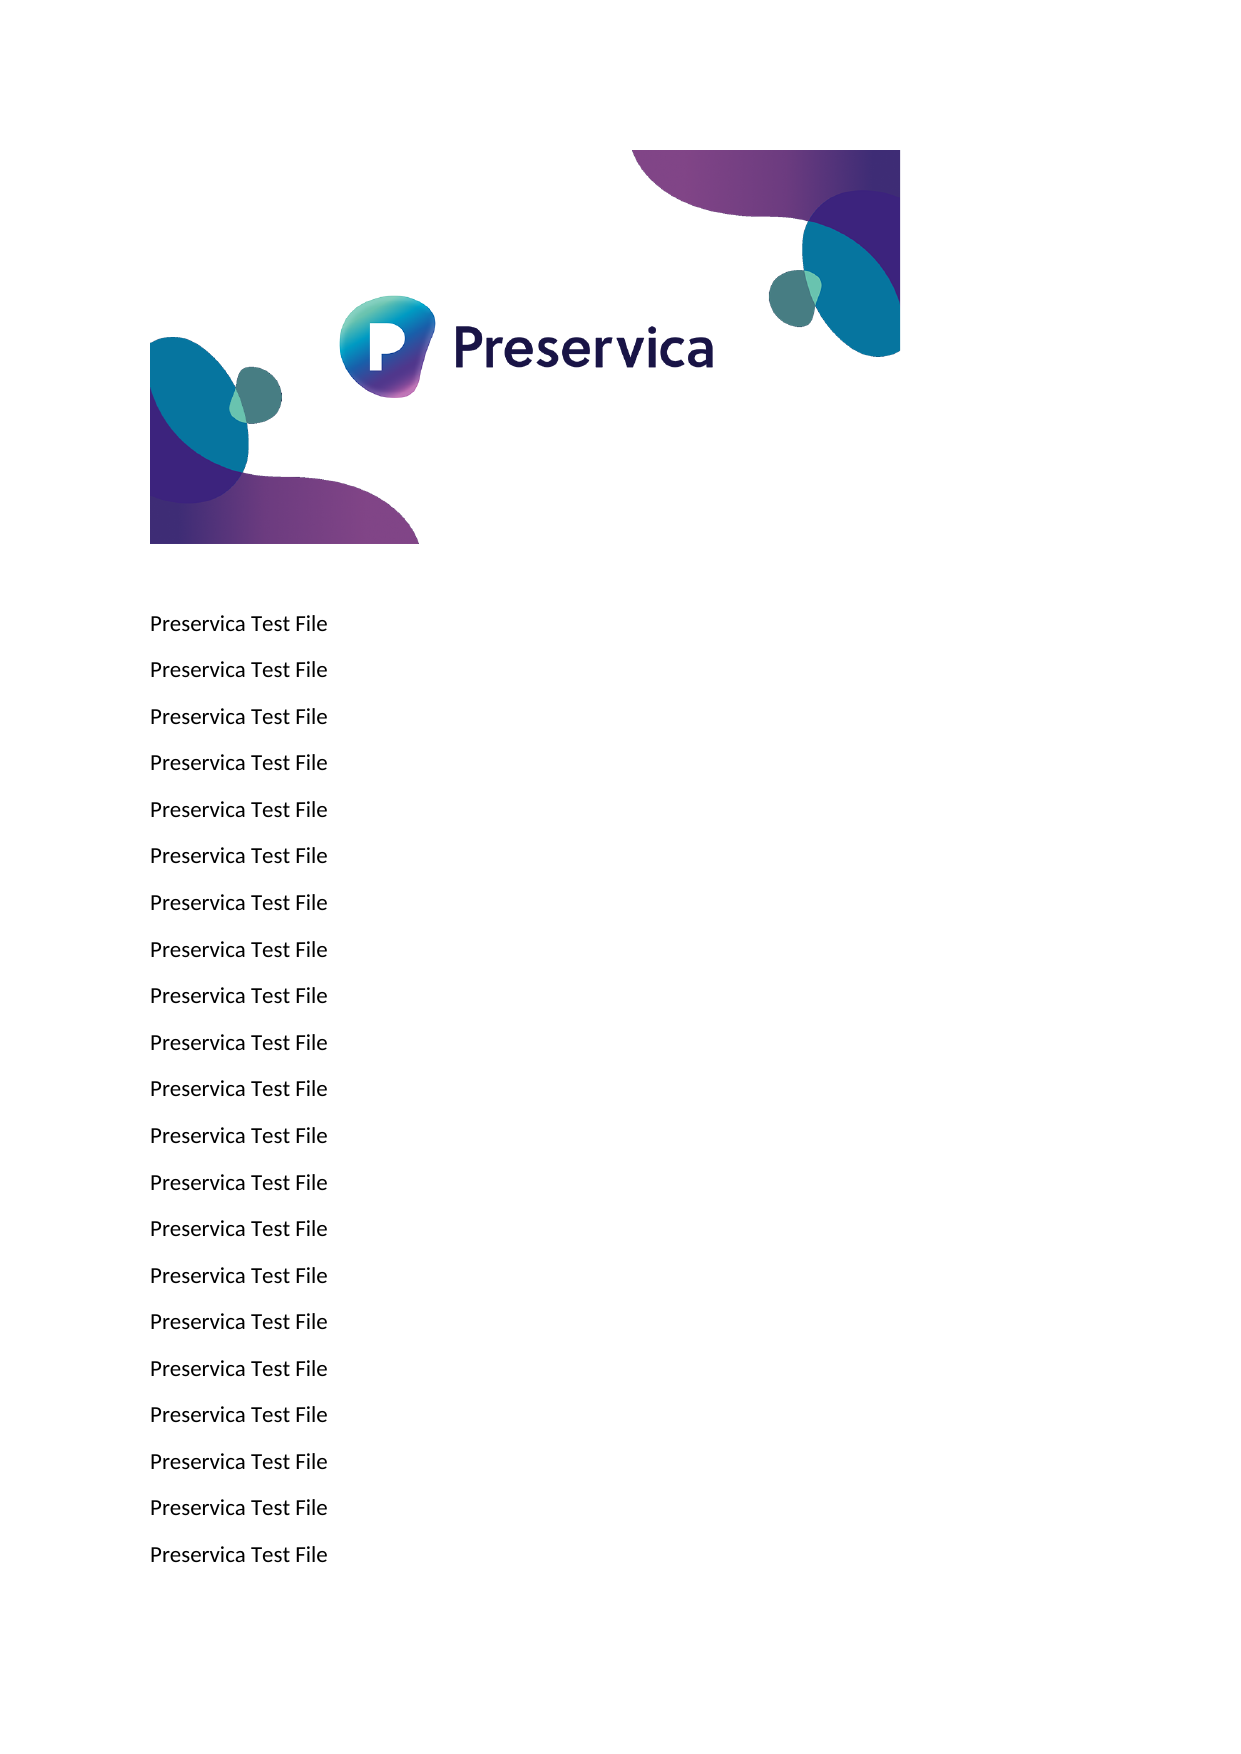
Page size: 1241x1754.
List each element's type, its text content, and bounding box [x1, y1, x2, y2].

text Preservica Test File [150, 1354, 1090, 1382]
text Preservica Test File [150, 1493, 1090, 1522]
text Preservica Test File [150, 1261, 1090, 1289]
text Preservica Test File [150, 1214, 1090, 1242]
text Preservica Test File [150, 842, 1090, 870]
text Preservica Test File [150, 748, 1090, 777]
text Preservica Test File [150, 1028, 1090, 1056]
text Preservica Test File [150, 609, 1090, 637]
text Preservica Test File [150, 1540, 1090, 1568]
text Preservica Test File [150, 935, 1090, 963]
text Preservica Test File [150, 981, 1090, 1009]
text Preservica Test File [150, 1400, 1090, 1428]
text Preservica Test File [150, 655, 1090, 683]
text Preservica Test File [150, 1307, 1090, 1335]
text Preservica Test File [150, 888, 1090, 916]
text Preservica Test File [150, 795, 1090, 823]
text Preservica Test File [150, 702, 1090, 730]
text Preservica Test File [150, 1074, 1090, 1102]
text Preservica Test File [150, 1447, 1090, 1475]
text Preservica Test File [150, 1121, 1090, 1149]
text Preservica Test File [150, 1168, 1090, 1196]
